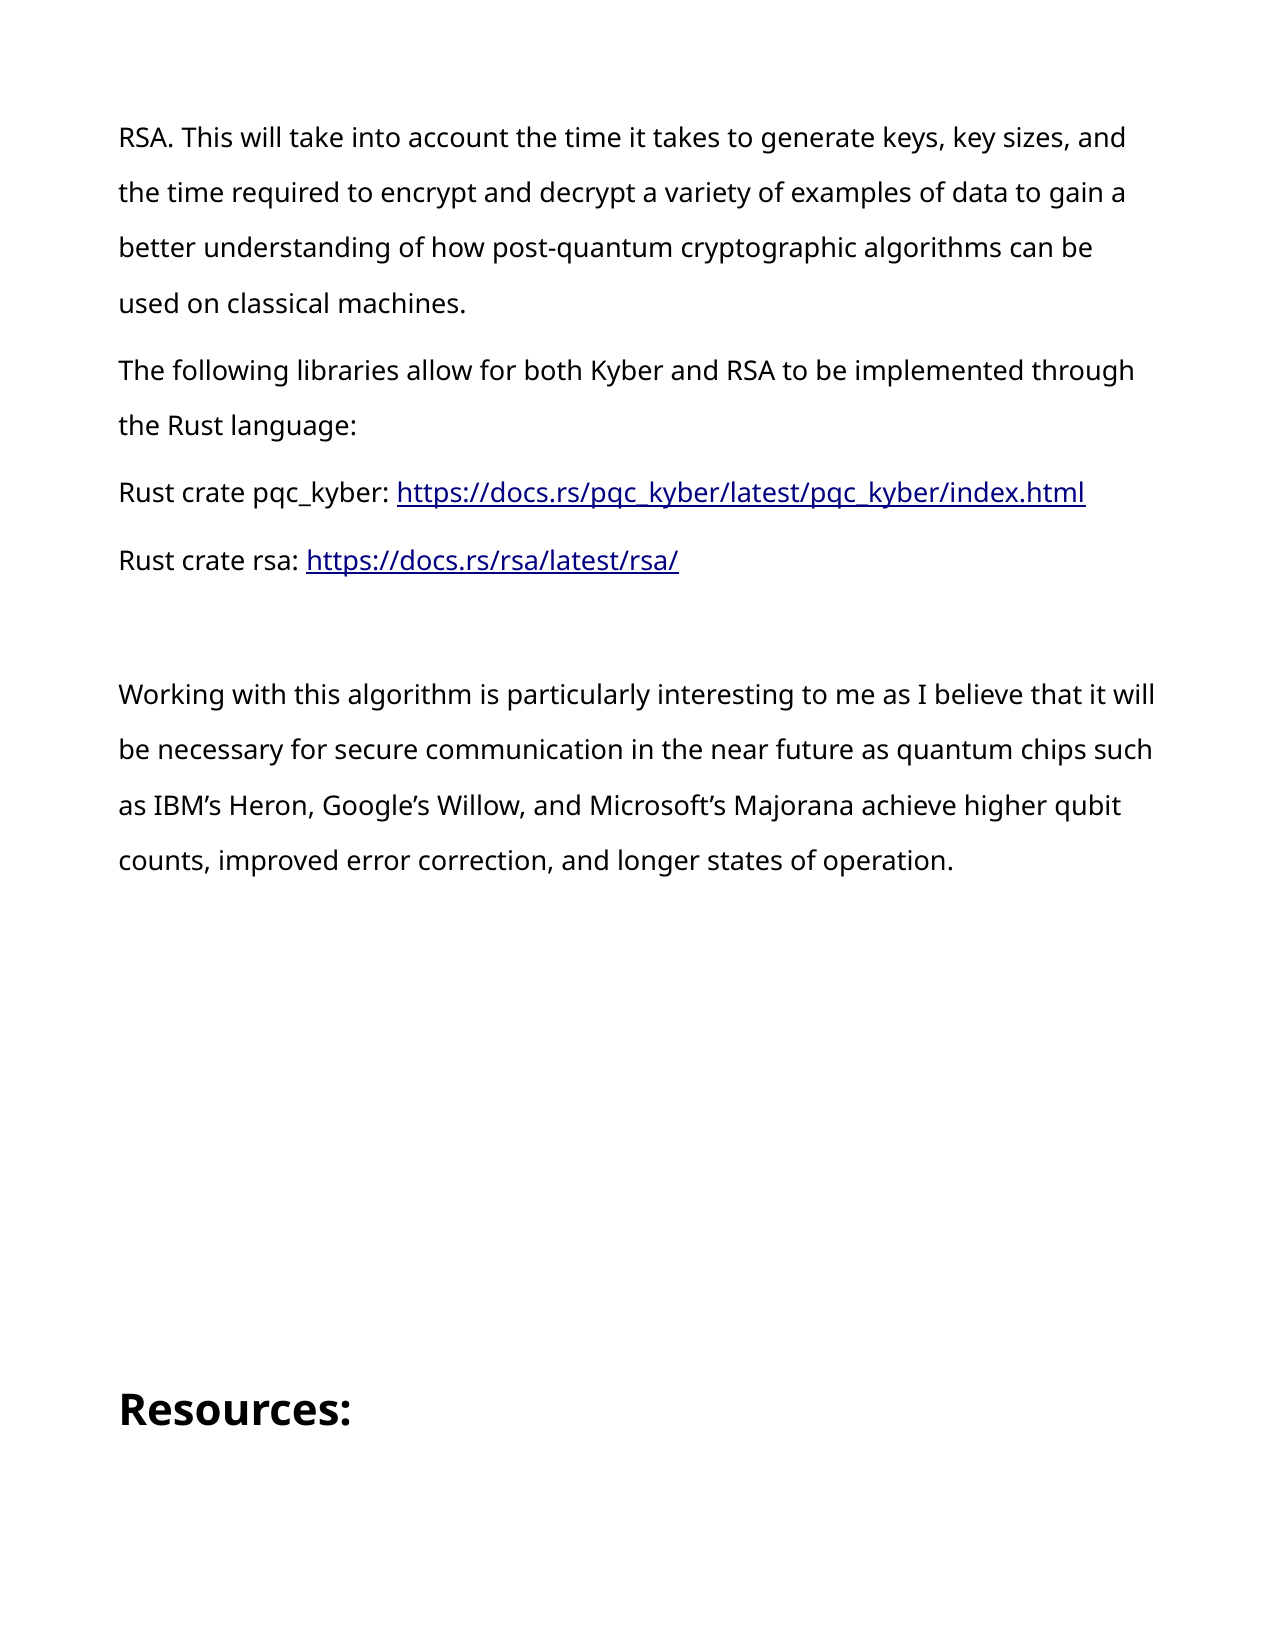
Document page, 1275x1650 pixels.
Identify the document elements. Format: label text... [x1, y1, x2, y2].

text Rust crate pqc_kyber: https://docs.rs/pqc_kyber/latest/pqc_kyber/index.html [118, 474, 1157, 511]
text Working with this algorithm is particularly interesting to me as I believe that it will be necessary for secure communication in the near future as quantum chips such as IBM’s Heron, Google’s Willow, and Microsoft’s Majorana achieve higher qubit counts, improved error correction, and longer states of operation. [118, 675, 1157, 878]
text The following libraries allow for both Kyber and RSA to be implemented through the Rust language: [118, 351, 1157, 443]
text Resources: [118, 1379, 1157, 1438]
text Rust crate rsa: https://docs.rs/rsa/latest/rsa/ [118, 541, 1157, 578]
text RSA. This will take into account the time it takes to generate keys, key sizes, and the time required to encrypt and decrypt a variety of examples of data to gain a better understanding of how post-quantum cryptographic algorithms can be used on classical machines. [118, 118, 1157, 321]
